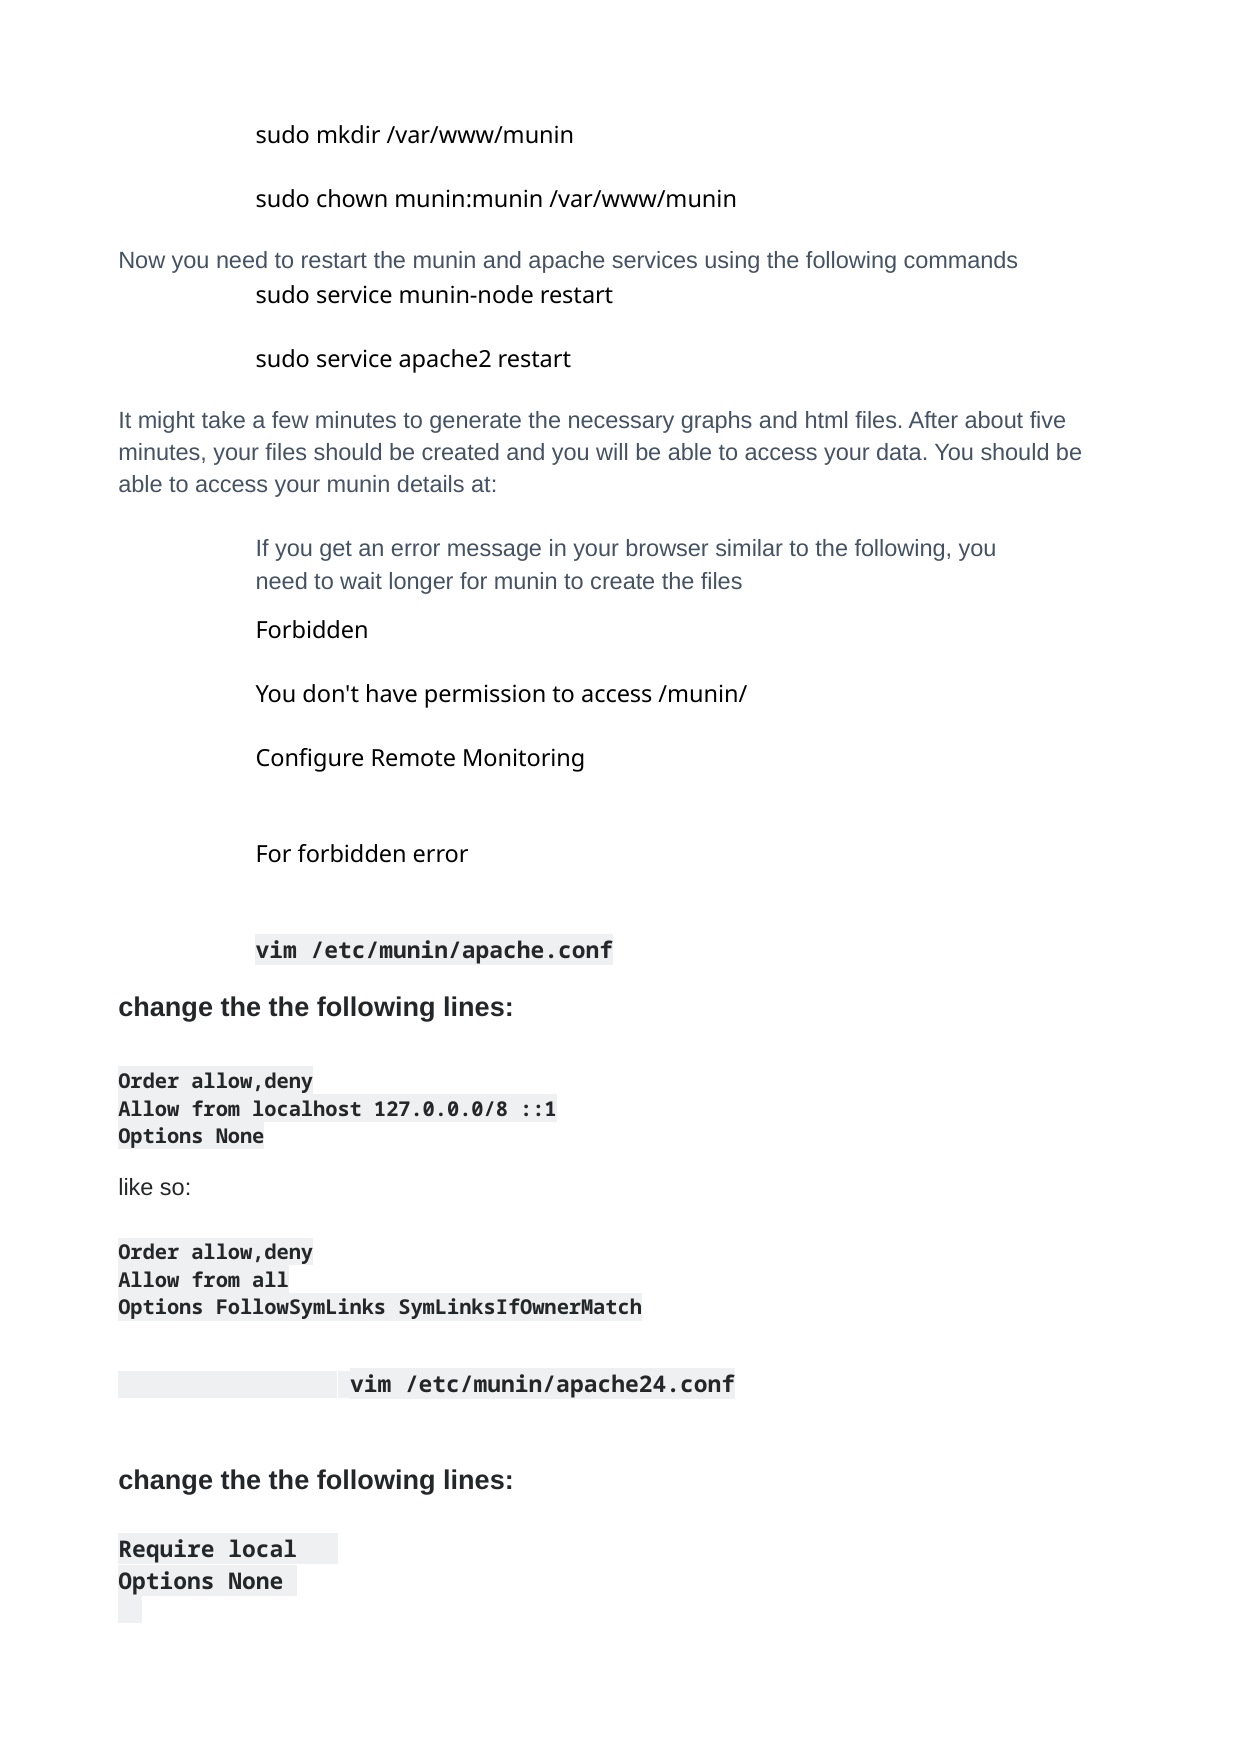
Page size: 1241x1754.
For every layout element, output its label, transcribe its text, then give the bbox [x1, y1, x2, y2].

text like so: [118, 1173, 1122, 1200]
text Order allow,deny [118, 1066, 1122, 1094]
text Options FollowSymLinks SymLinksIfOwnerMatch [118, 1293, 1122, 1321]
text For forbidden error [255, 838, 1047, 870]
text Allow from all [118, 1265, 1122, 1293]
text change the the following lines: [118, 1464, 1122, 1495]
text Forbidden [255, 614, 1047, 646]
text You don't have permission to access /munin/ [255, 678, 1047, 710]
text sudo mkdir /var/www/munin [255, 118, 1047, 150]
text If you get an error message in your browser similar to the following, you need to wait longer for munin to create the files [255, 535, 1047, 594]
text change the the following lines: [118, 991, 1122, 1023]
text vim /etc/munin/apache24.conf [118, 1368, 1122, 1399]
text Order allow,deny [118, 1238, 1122, 1265]
text Options None [118, 1564, 1122, 1596]
text sudo chown munin:munin /var/www/munin [255, 182, 1047, 214]
text sudo service munin-node restart [255, 278, 1047, 310]
text Require local [118, 1533, 1122, 1564]
text Now you need to restart the munin and apache services using the following commands [118, 246, 1122, 273]
text sudo service apache2 restart [255, 342, 1047, 374]
text Configure Remote Monitoring [255, 742, 1047, 774]
text vim /etc/munin/apache.conf [255, 934, 1047, 965]
text Allow from localhost 127.0.0.0/8 ::1 [118, 1094, 1122, 1122]
text It might take a few minutes to generate the necessary graphs and html files. After about five minutes, your files should be created and you will be able to access your data. You should be able to access your munin details at: [118, 406, 1122, 498]
text Options None [118, 1122, 1122, 1149]
